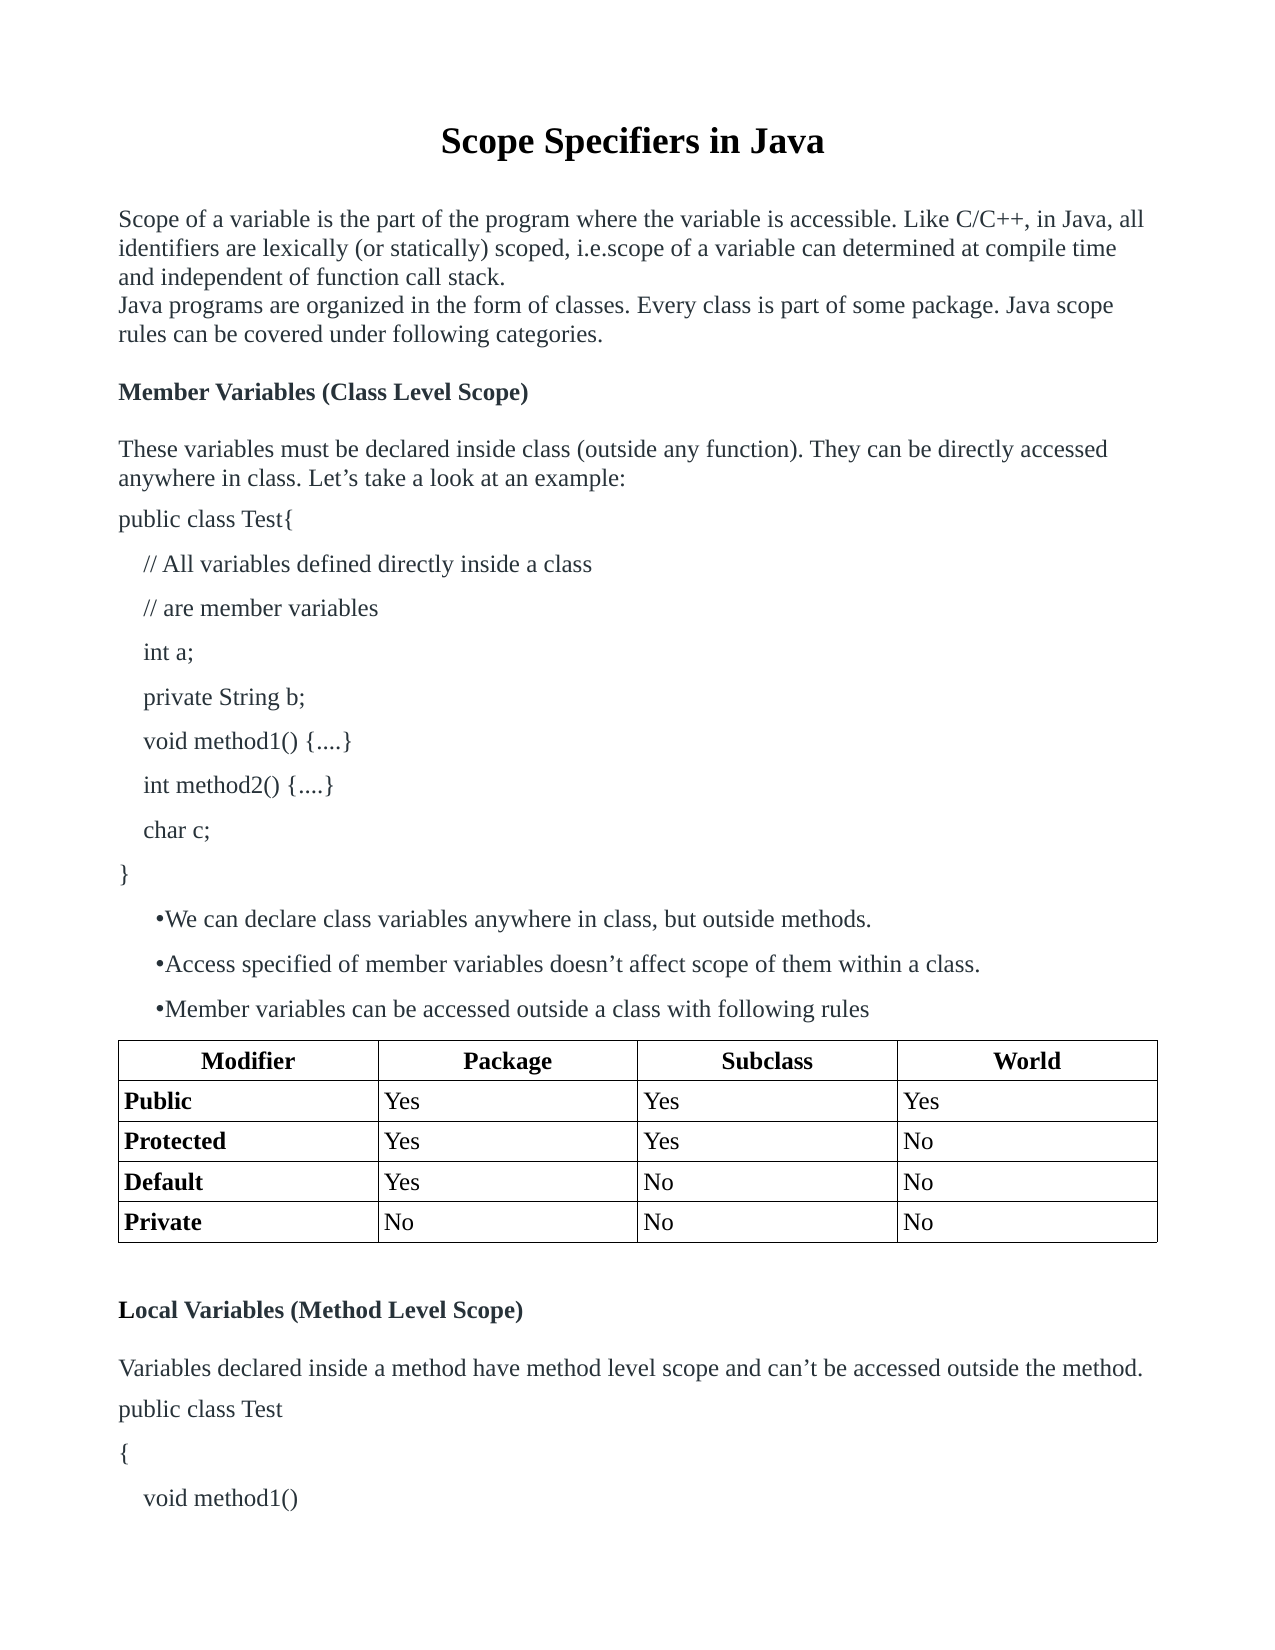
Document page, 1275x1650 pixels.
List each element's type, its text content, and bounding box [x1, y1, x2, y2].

table_cell Yes [379, 1081, 637, 1121]
text } [118, 859, 1157, 888]
table_cell No [379, 1202, 637, 1242]
text These variables must be declared inside class (outside any function). They can be directly accessed anywhere in class. Let’s take a look at an example: [118, 434, 1157, 492]
text Member Variables (Class Level Scope) [118, 377, 1157, 406]
text void method1() {....} [118, 726, 1157, 755]
table_cell Public [119, 1081, 378, 1121]
table_header Package [379, 1041, 637, 1080]
table_cell Yes [638, 1122, 897, 1161]
table_cell No [898, 1122, 1157, 1161]
text char c; [118, 815, 1157, 844]
list We can declare class variables anywhere in class, but outside methods. [156, 904, 1157, 932]
text // All variables defined directly inside a class [118, 549, 1157, 577]
table_cell No [638, 1162, 897, 1201]
text private String b; [118, 682, 1157, 711]
text public class Test{ [118, 504, 1157, 533]
text Scope Specifiers in Java [118, 118, 1157, 161]
table_header Subclass [638, 1041, 897, 1080]
text public class Test [118, 1394, 1157, 1423]
text int method2() {....} [118, 771, 1157, 799]
table_cell Yes [638, 1081, 897, 1121]
table_cell No [898, 1162, 1157, 1201]
text int a; [118, 637, 1157, 666]
table_cell Yes [379, 1122, 637, 1161]
text Local Variables (Method Level Scope) [118, 1295, 1157, 1324]
text Variables declared inside a method have method level scope and can’t be accessed outside the method. [118, 1353, 1157, 1382]
table_cell Protected [119, 1122, 378, 1161]
table_cell Private [119, 1202, 378, 1242]
list Access specified of member variables doesn’t affect scope of them within a class. [156, 949, 1157, 978]
list Member variables can be accessed outside a class with following rules [156, 994, 1157, 1023]
table_cell Yes [898, 1081, 1157, 1121]
table_header Modifier [119, 1041, 378, 1080]
text { [118, 1438, 1157, 1467]
text void method1() [118, 1483, 1157, 1512]
table_cell Default [119, 1162, 378, 1201]
text Scope of a variable is the part of the program where the variable is accessible. Like C/C++, in Java, all identifiers are lexically (or statically) scoped, i.e.scope of a variable can determined at compile time and independent of function call stack. Java programs are organized in the form of classes. Every class is part of some package. Java scope rules can be covered under following categories. [118, 204, 1157, 348]
table_header World [898, 1041, 1157, 1080]
table_cell No [898, 1202, 1157, 1242]
table_cell No [638, 1202, 897, 1242]
text // are member variables [118, 593, 1157, 622]
table_cell Yes [379, 1162, 637, 1201]
